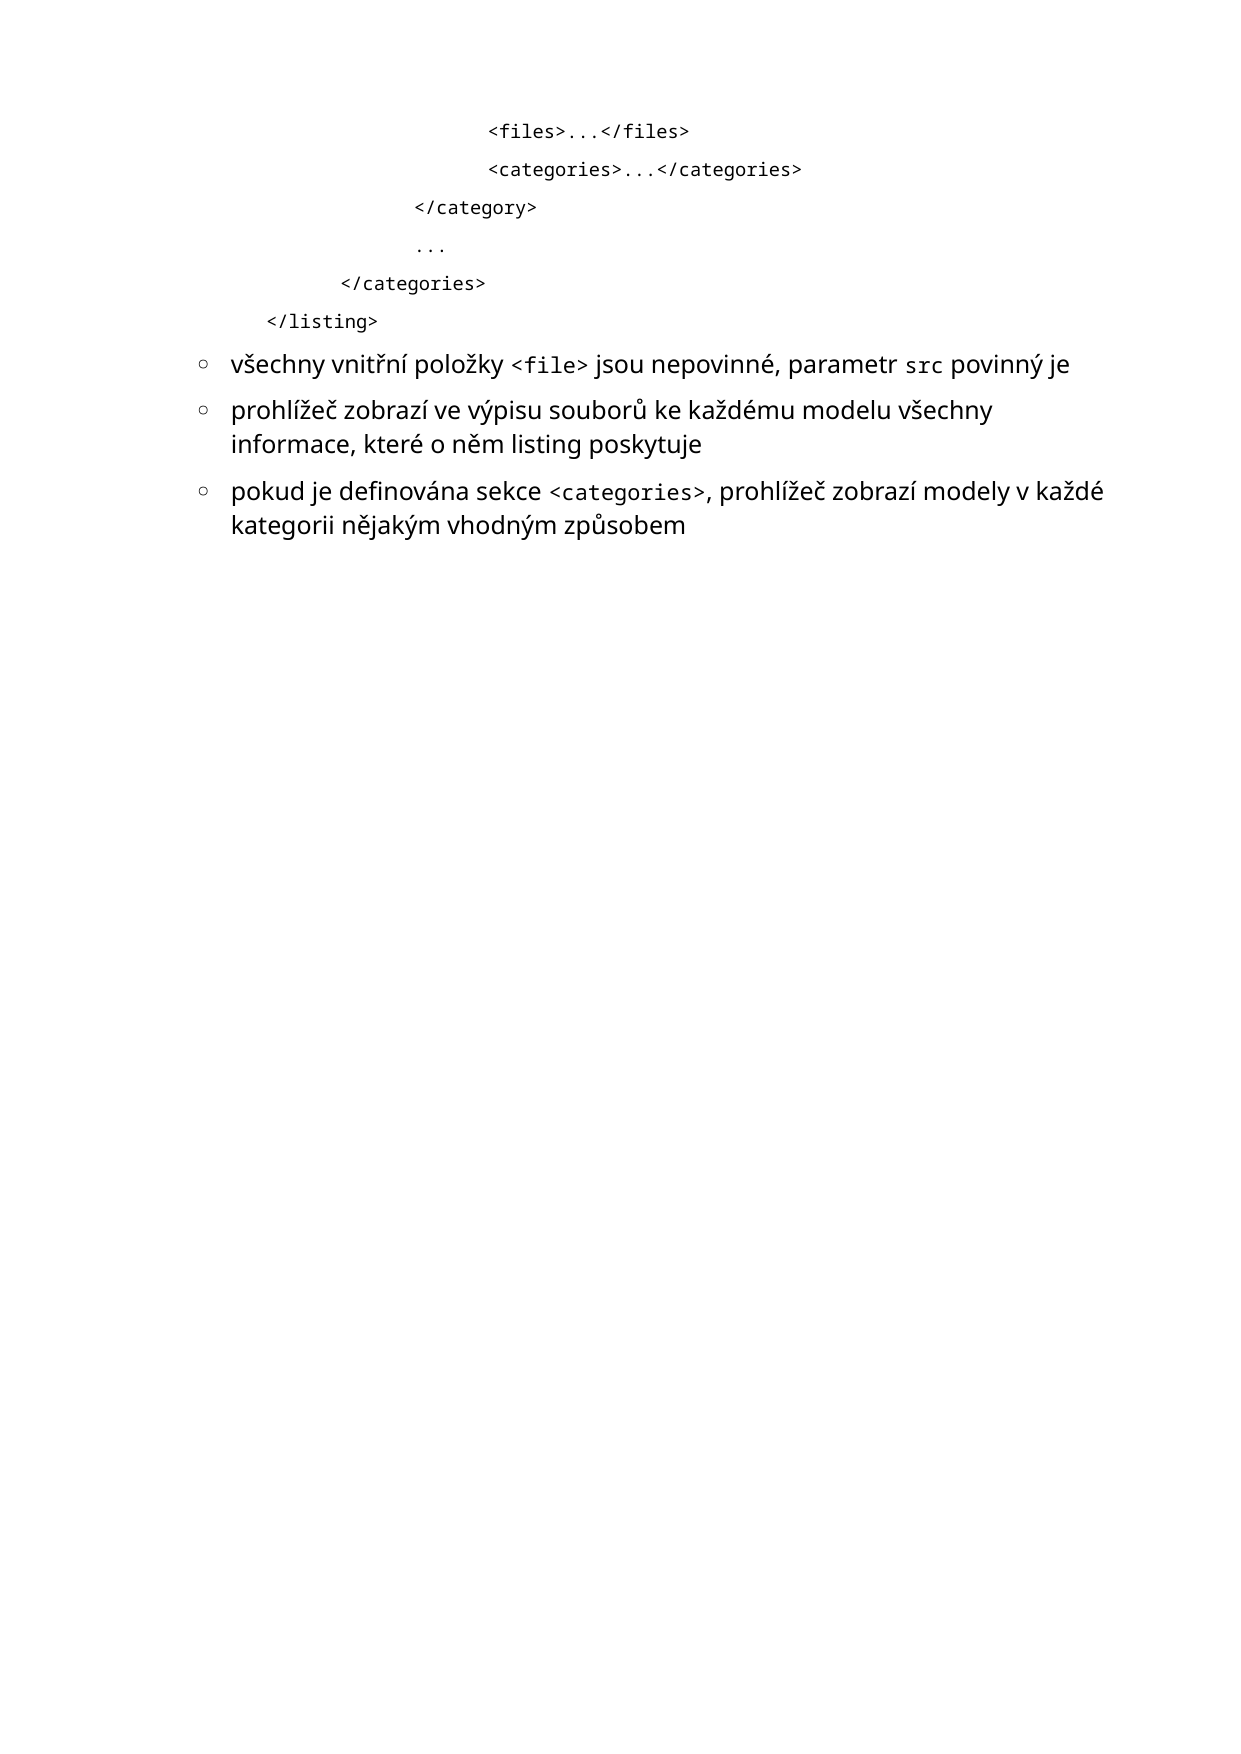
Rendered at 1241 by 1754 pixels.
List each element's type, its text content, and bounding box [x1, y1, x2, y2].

list všechny vnitřní položky <file> jsou nepovinné, parametr src povinný je [193, 346, 1122, 380]
text </category> [118, 194, 1122, 220]
list pokud je definována sekce <categories>, prohlížeč zobrazí modely v každé kategorii nějakým vhodným způsobem [193, 473, 1122, 542]
text <categories>...</categories> [118, 156, 1122, 182]
text </categories> [118, 270, 1122, 296]
text <files>...</files> [118, 118, 1122, 144]
text </listing> [118, 308, 1122, 334]
text ... [118, 232, 1122, 258]
list prohlížeč zobrazí ve výpisu souborů ke každému modelu všechny informace, které o něm listing poskytuje [193, 393, 1122, 461]
